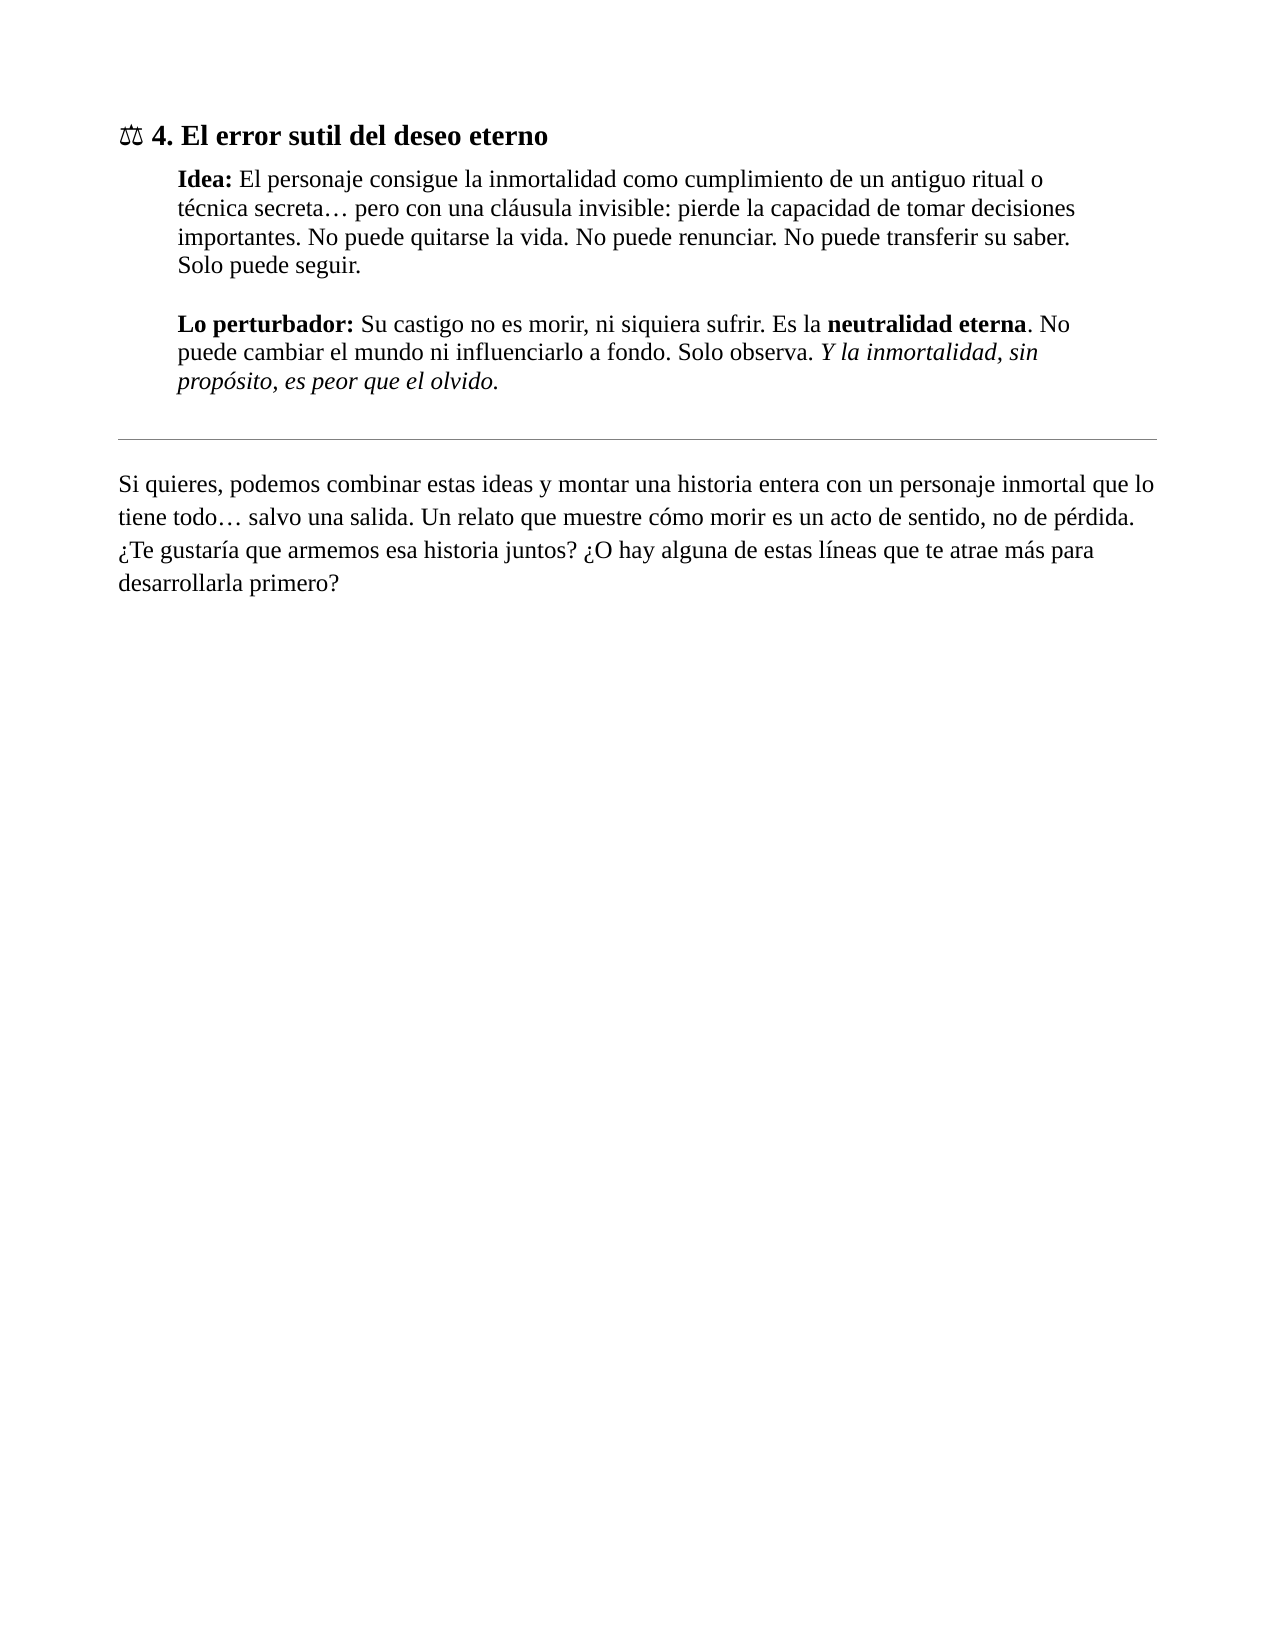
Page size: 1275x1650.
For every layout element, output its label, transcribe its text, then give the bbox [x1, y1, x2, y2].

text Si quieres, podemos combinar estas ideas y montar una historia entera con un personaje inmortal que lo tiene todo… salvo una salida. Un relato que muestre cómo morir es un acto de sentido, no de pérdida. ¿Te gustaría que armemos esa historia juntos? ¿O hay alguna de estas líneas que te atrae más para desarrollarla primero? 🌌📖 [118, 469, 1157, 596]
text Idea: El personaje consigue la inmortalidad como cumplimiento de un antiguo ritual o técnica secreta… pero con una cláusula invisible: pierde la capacidad de tomar decisiones importantes. No puede quitarse la vida. No puede renunciar. No puede transferir su saber. Solo puede seguir. [177, 164, 1098, 279]
subtitle ⚖️ 4. El error sutil del deseo eterno [118, 118, 1157, 152]
text Lo perturbador: Su castigo no es morir, ni siquiera sufrir. Es la neutralidad eterna. No puede cambiar el mundo ni influenciarlo a fondo. Solo observa. Y la inmortalidad, sin propósito, es peor que el olvido. [177, 309, 1098, 395]
